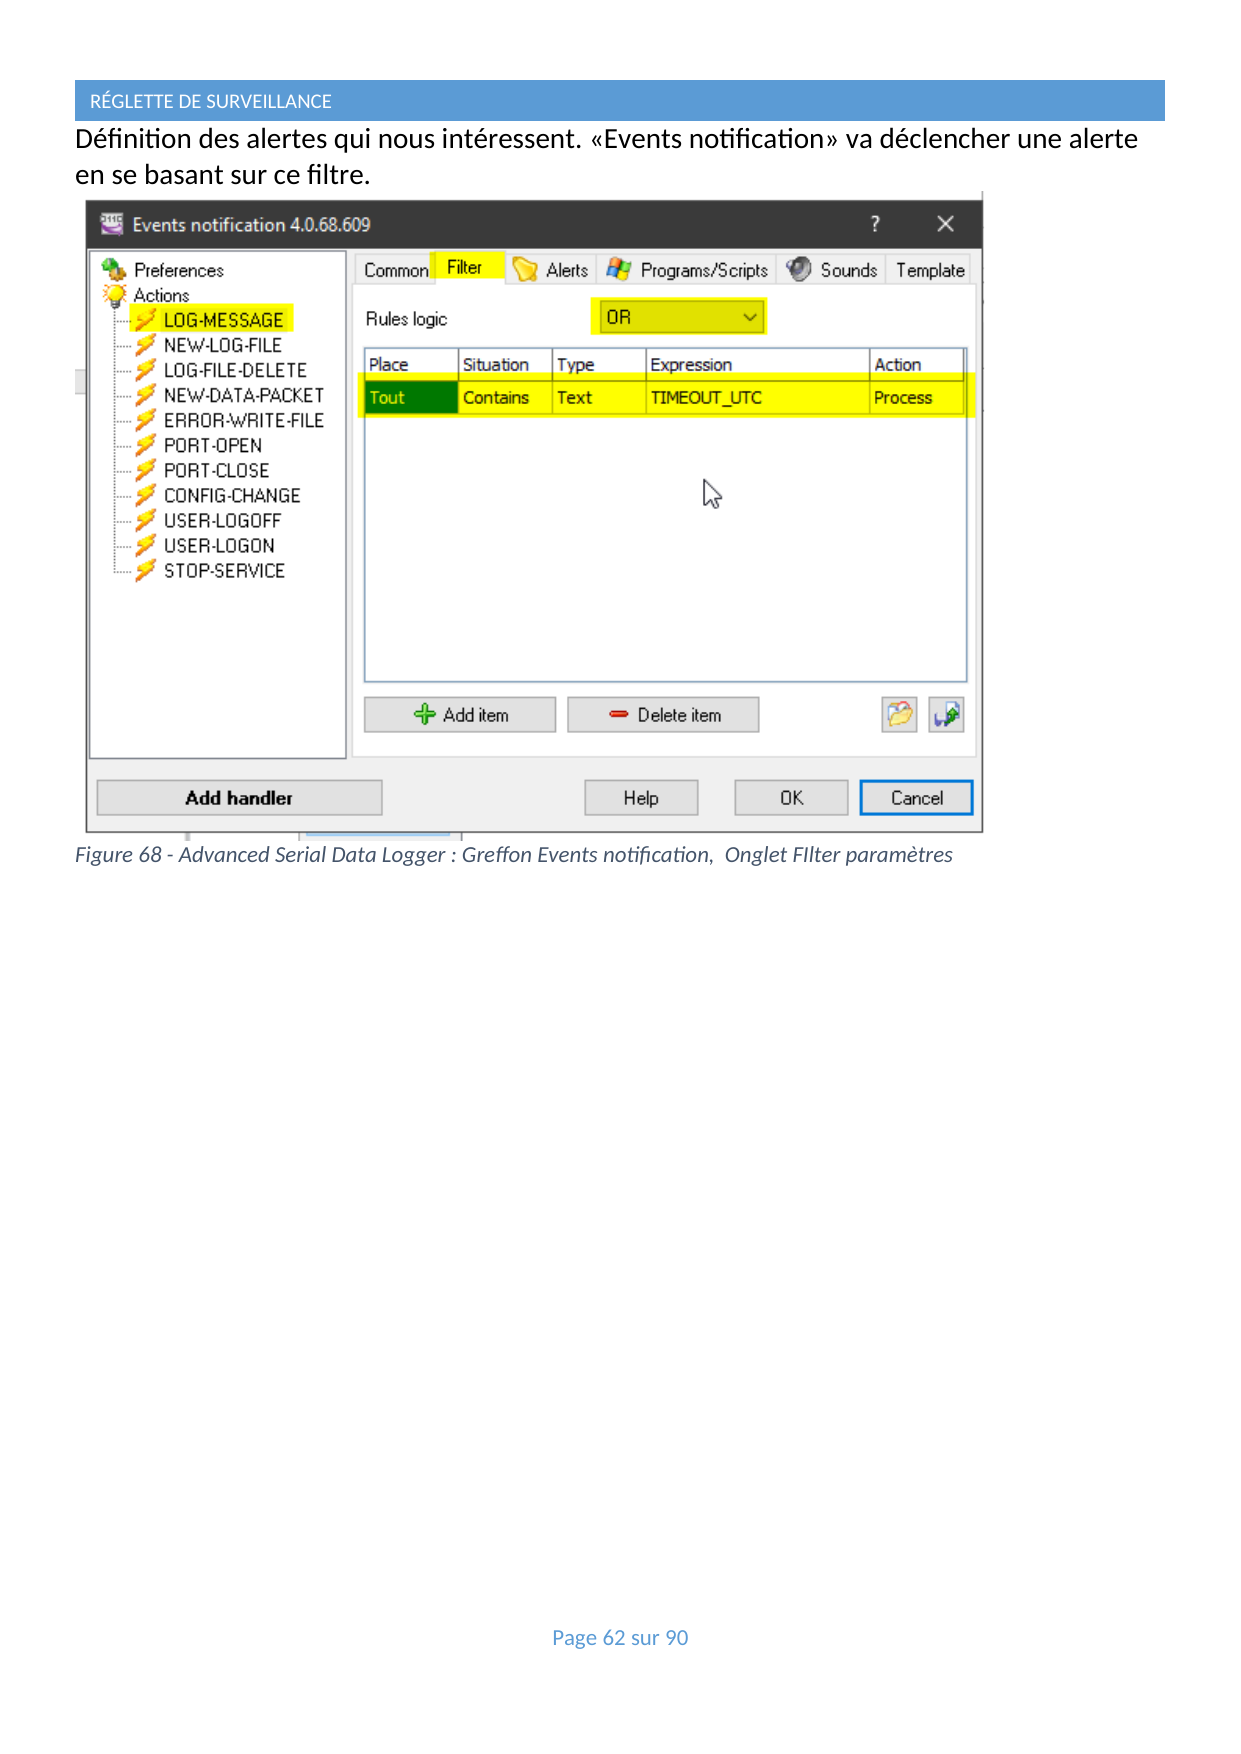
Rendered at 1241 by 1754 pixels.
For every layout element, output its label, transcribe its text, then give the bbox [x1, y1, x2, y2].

text Définition des alertes qui nous intéressent. «Events notification» va déclencher une alerte en se basant sur ce filtre. [75, 121, 1165, 192]
text Figure 68 - Advanced Serial Data Logger : Greffon Events notification, Onglet FIlter paramètres [75, 840, 1165, 868]
